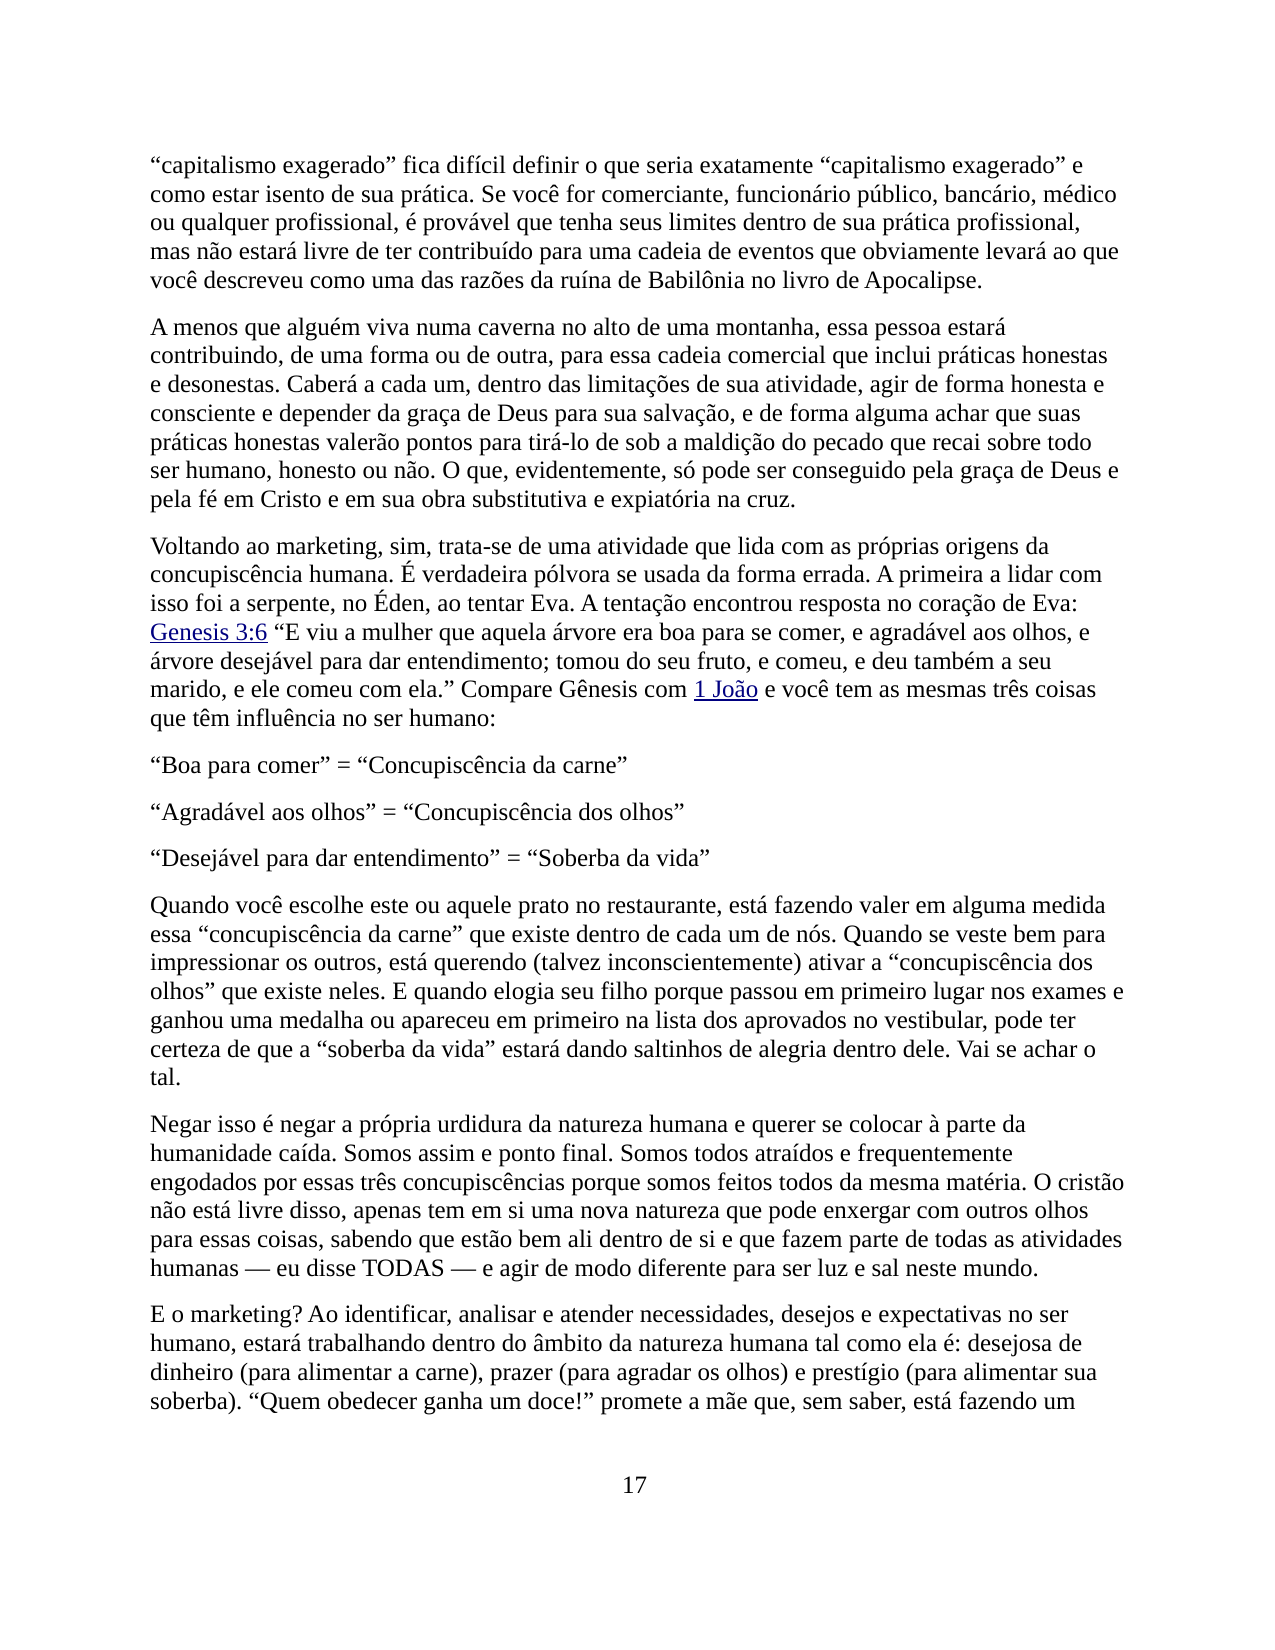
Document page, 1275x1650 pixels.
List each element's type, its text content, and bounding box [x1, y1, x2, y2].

text Negar isso é negar a própria urdidura da natureza humana e querer se colocar à parte da humanidade caída. Somos assim e ponto final. Somos todos atraídos e frequentemente engodados por essas três concupiscências porque somos feitos todos da mesma matéria. O cristão não está livre disso, apenas tem em si uma nova natureza que pode enxergar com outros olhos para essas coisas, sabendo que estão bem ali dentro de si e que fazem parte de todas as atividades humanas — eu disse TODAS — e agir de modo diferente para ser luz e sal neste mundo. [150, 1109, 1125, 1282]
text “Agradável aos olhos” = “Concupiscência dos olhos” [150, 797, 1125, 825]
text “Desejável para dar entendimento” = “Soberba da vida” [150, 843, 1125, 872]
text Voltando ao marketing, sim, trata-se de uma atividade que lida com as próprias origens da concupiscência humana. É verdadeira pólvora se usada da forma errada. A primeira a lidar com isso foi a serpente, no Éden, ao tentar Eva. A tentação encontrou resposta no coração de Eva: Genesis 3:6 “E viu a mulher que aquela árvore era boa para se comer, e agradável aos olhos, e árvore desejável para dar entendimento; tomou do seu fruto, e comeu, e deu também a seu marido, e ele comeu com ela.” Compare Gênesis com 1 João e você tem as mesmas três coisas que têm influência no ser humano: [150, 531, 1125, 732]
text “Boa para comer” = “Concupiscência da carne” [150, 750, 1125, 779]
text E o marketing? Ao identificar, analisar e atender necessidades, desejos e expectativas no ser humano, estará trabalhando dentro do âmbito da natureza humana tal como ela é: desejosa de dinheiro (para alimentar a carne), prazer (para agradar os olhos) e prestígio (para alimentar sua soberba). “Quem obedecer ganha um doce!” promete a mãe que, sem saber, está fazendo um [150, 1299, 1125, 1414]
text A menos que alguém viva numa caverna no alto de uma montanha, essa pessoa estará contribuindo, de uma forma ou de outra, para essa cadeia comercial que inclui práticas honestas e desonestas. Caberá a cada um, dentro das limitações de sua atividade, agir de forma honesta e consciente e depender da graça de Deus para sua salvação, e de forma alguma achar que suas práticas honestas valerão pontos para tirá-lo de sob a maldição do pecado que recai sobre todo ser humano, honesto ou não. O que, evidentemente, só pode ser conseguido pela graça de Deus e pela fé em Cristo e em sua obra substitutiva e expiatória na cruz. [150, 312, 1125, 513]
text Quando você escolhe este ou aquele prato no restaurante, está fazendo valer em alguma medida essa “concupiscência da carne” que existe dentro de cada um de nós. Quando se veste bem para impressionar os outros, está querendo (talvez inconscientemente) ativar a “concupiscência dos olhos” que existe neles. E quando elogia seu filho porque passou em primeiro lugar nos exames e ganhou uma medalha ou apareceu em primeiro na lista dos aprovados no vestibular, pode ter certeza de que a “soberba da vida” estará dando saltinhos de alegria dentro dele. Vai se achar o tal. [150, 890, 1125, 1091]
text “capitalismo exagerado” fica difícil definir o que seria exatamente “capitalismo exagerado” e como estar isento de sua prática. Se você for comerciante, funcionário público, bancário, médico ou qualquer profissional, é provável que tenha seus limites dentro de sua prática profissional, mas não estará livre de ter contribuído para uma cadeia de eventos que obviamente levará ao que você descreveu como uma das razões da ruína de Babilônia no livro de Apocalipse. [150, 150, 1125, 294]
